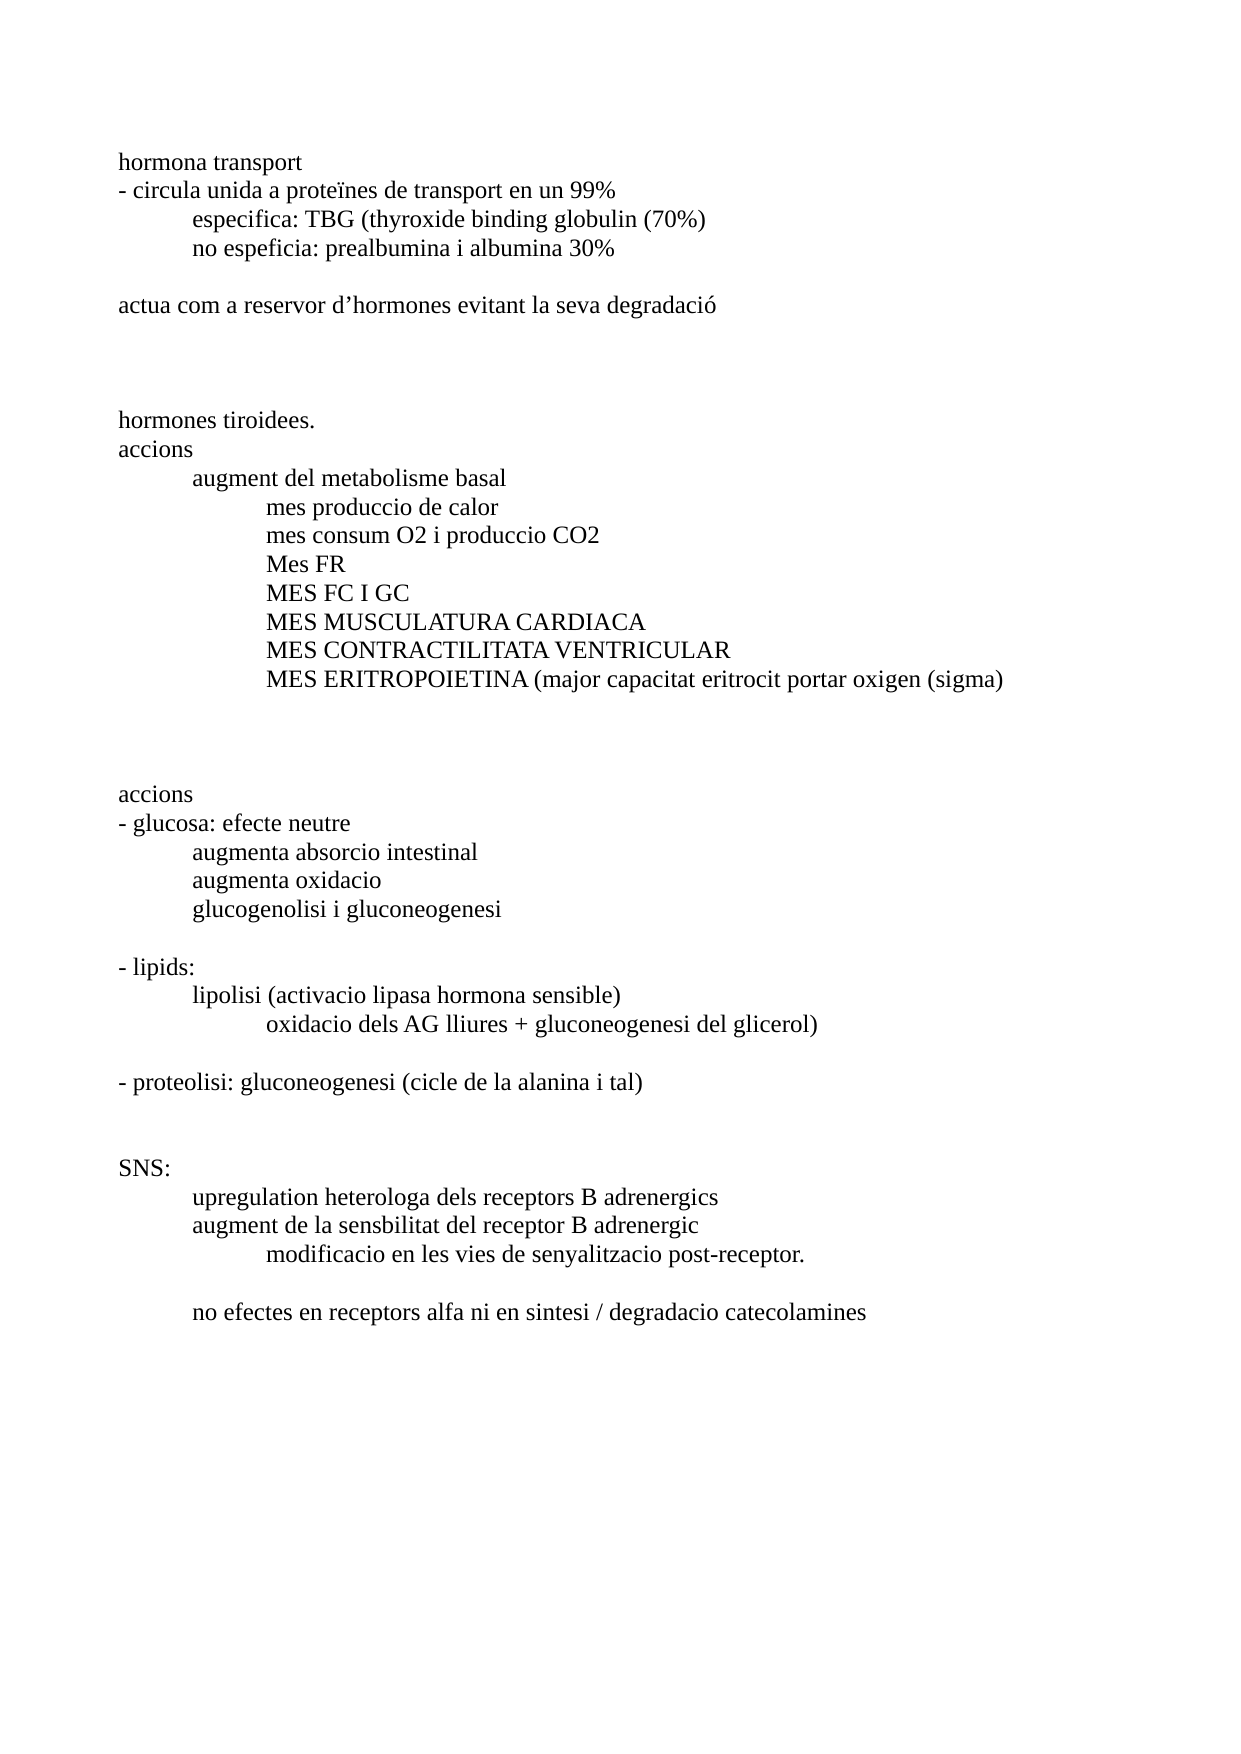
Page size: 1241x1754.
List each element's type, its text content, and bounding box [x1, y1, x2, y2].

text MES ERITROPOIETINA (major capacitat eritrocit portar oxigen (sigma) [118, 664, 1122, 693]
text augment del metabolisme basal [118, 463, 1122, 492]
text augmenta absorcio intestinal [118, 837, 1122, 866]
text MES MUSCULATURA CARDIACA [118, 607, 1122, 636]
text no efectes en receptors alfa ni en sintesi / degradacio catecolamines [118, 1297, 1122, 1326]
text - lipids: [118, 952, 1122, 981]
text oxidacio dels AG lliures + gluconeogenesi del glicerol) [118, 1009, 1122, 1038]
text upregulation heterologa dels receptors B adrenergics [118, 1182, 1122, 1211]
text augmenta oxidacio [118, 866, 1122, 894]
text - proteolisi: gluconeogenesi (cicle de la alanina i tal) [118, 1067, 1122, 1096]
text mes produccio de calor [118, 492, 1122, 521]
text no espeficia: prealbumina i albumina 30% [118, 233, 1122, 262]
text accions [118, 779, 1122, 808]
text accions [118, 434, 1122, 463]
text hormones tiroidees. [118, 406, 1122, 434]
text mes consum O2 i produccio CO2 [118, 521, 1122, 549]
text - circula unida a proteïnes de transport en un 99% [118, 176, 1122, 204]
text glucogenolisi i gluconeogenesi [118, 894, 1122, 923]
text - glucosa: efecte neutre [118, 808, 1122, 837]
text Mes FR [118, 549, 1122, 578]
text augment de la sensbilitat del receptor B adrenergic [118, 1211, 1122, 1239]
text especifica: TBG (thyroxide binding globulin (70%) [118, 204, 1122, 233]
text hormona transport [118, 147, 1122, 176]
text lipolisi (activacio lipasa hormona sensible) [118, 981, 1122, 1009]
text SNS: [118, 1153, 1122, 1182]
text actua com a reservor d’hormones evitant la seva degradació [118, 291, 1122, 319]
text MES CONTRACTILITATA VENTRICULAR [118, 636, 1122, 664]
text modificacio en les vies de senyalitzacio post-receptor. [118, 1239, 1122, 1268]
text MES FC I GC [118, 578, 1122, 607]
